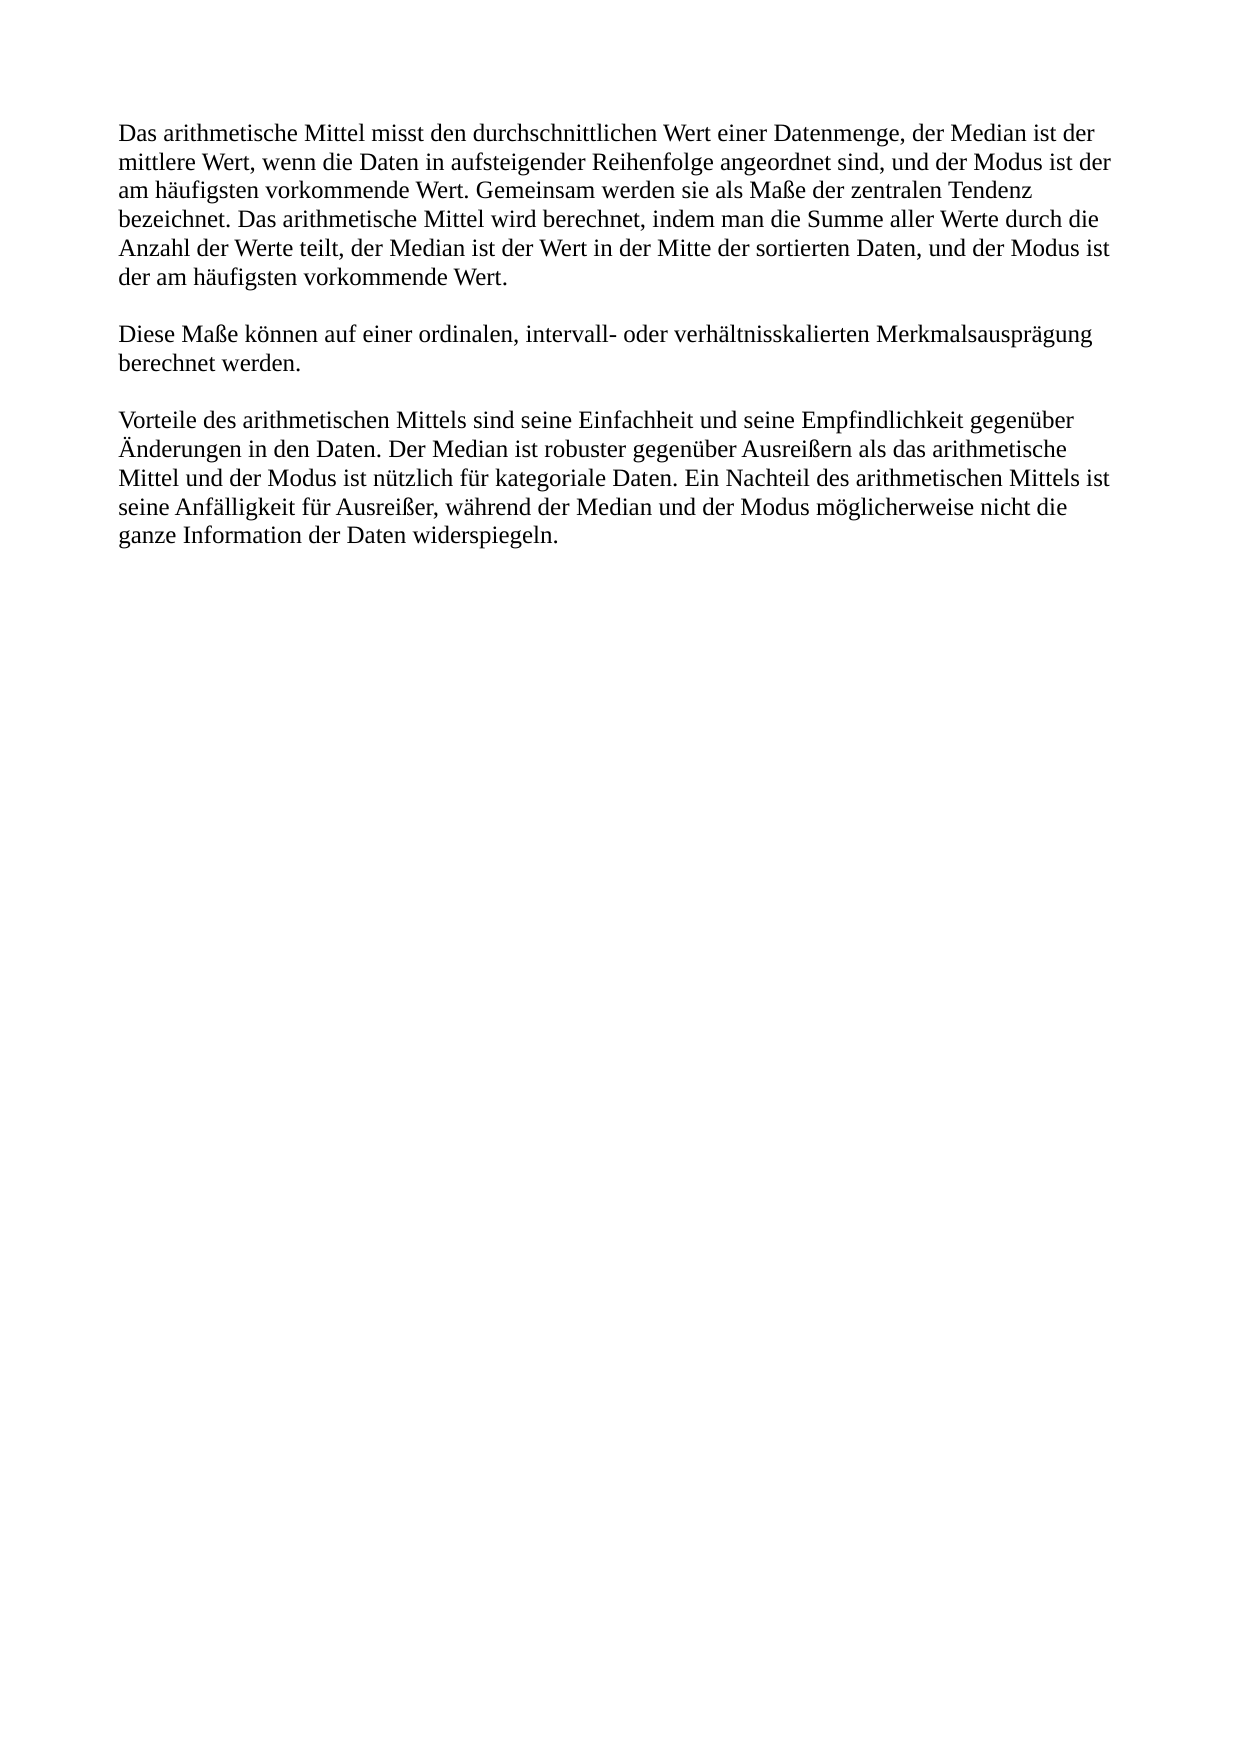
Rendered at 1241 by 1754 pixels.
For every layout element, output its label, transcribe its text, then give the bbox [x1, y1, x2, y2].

text Diese Maße können auf einer ordinalen, intervall- oder verhältnisskalierten Merkmalsausprägung berechnet werden. [118, 319, 1122, 377]
text Vorteile des arithmetischen Mittels sind seine Einfachheit und seine Empfindlichkeit gegenüber Änderungen in den Daten. Der Median ist robuster gegenüber Ausreißern als das arithmetische Mittel und der Modus ist nützlich für kategoriale Daten. Ein Nachteil des arithmetischen Mittels ist seine Anfälligkeit für Ausreißer, während der Median und der Modus möglicherweise nicht die ganze Information der Daten widerspiegeln. [118, 406, 1122, 549]
text Das arithmetische Mittel misst den durchschnittlichen Wert einer Datenmenge, der Median ist der mittlere Wert, wenn die Daten in aufsteigender Reihenfolge angeordnet sind, und der Modus ist der am häufigsten vorkommende Wert. Gemeinsam werden sie als Maße der zentralen Tendenz bezeichnet. Das arithmetische Mittel wird berechnet, indem man die Summe aller Werte durch die Anzahl der Werte teilt, der Median ist der Wert in der Mitte der sortierten Daten, und der Modus ist der am häufigsten vorkommende Wert. [118, 118, 1122, 291]
